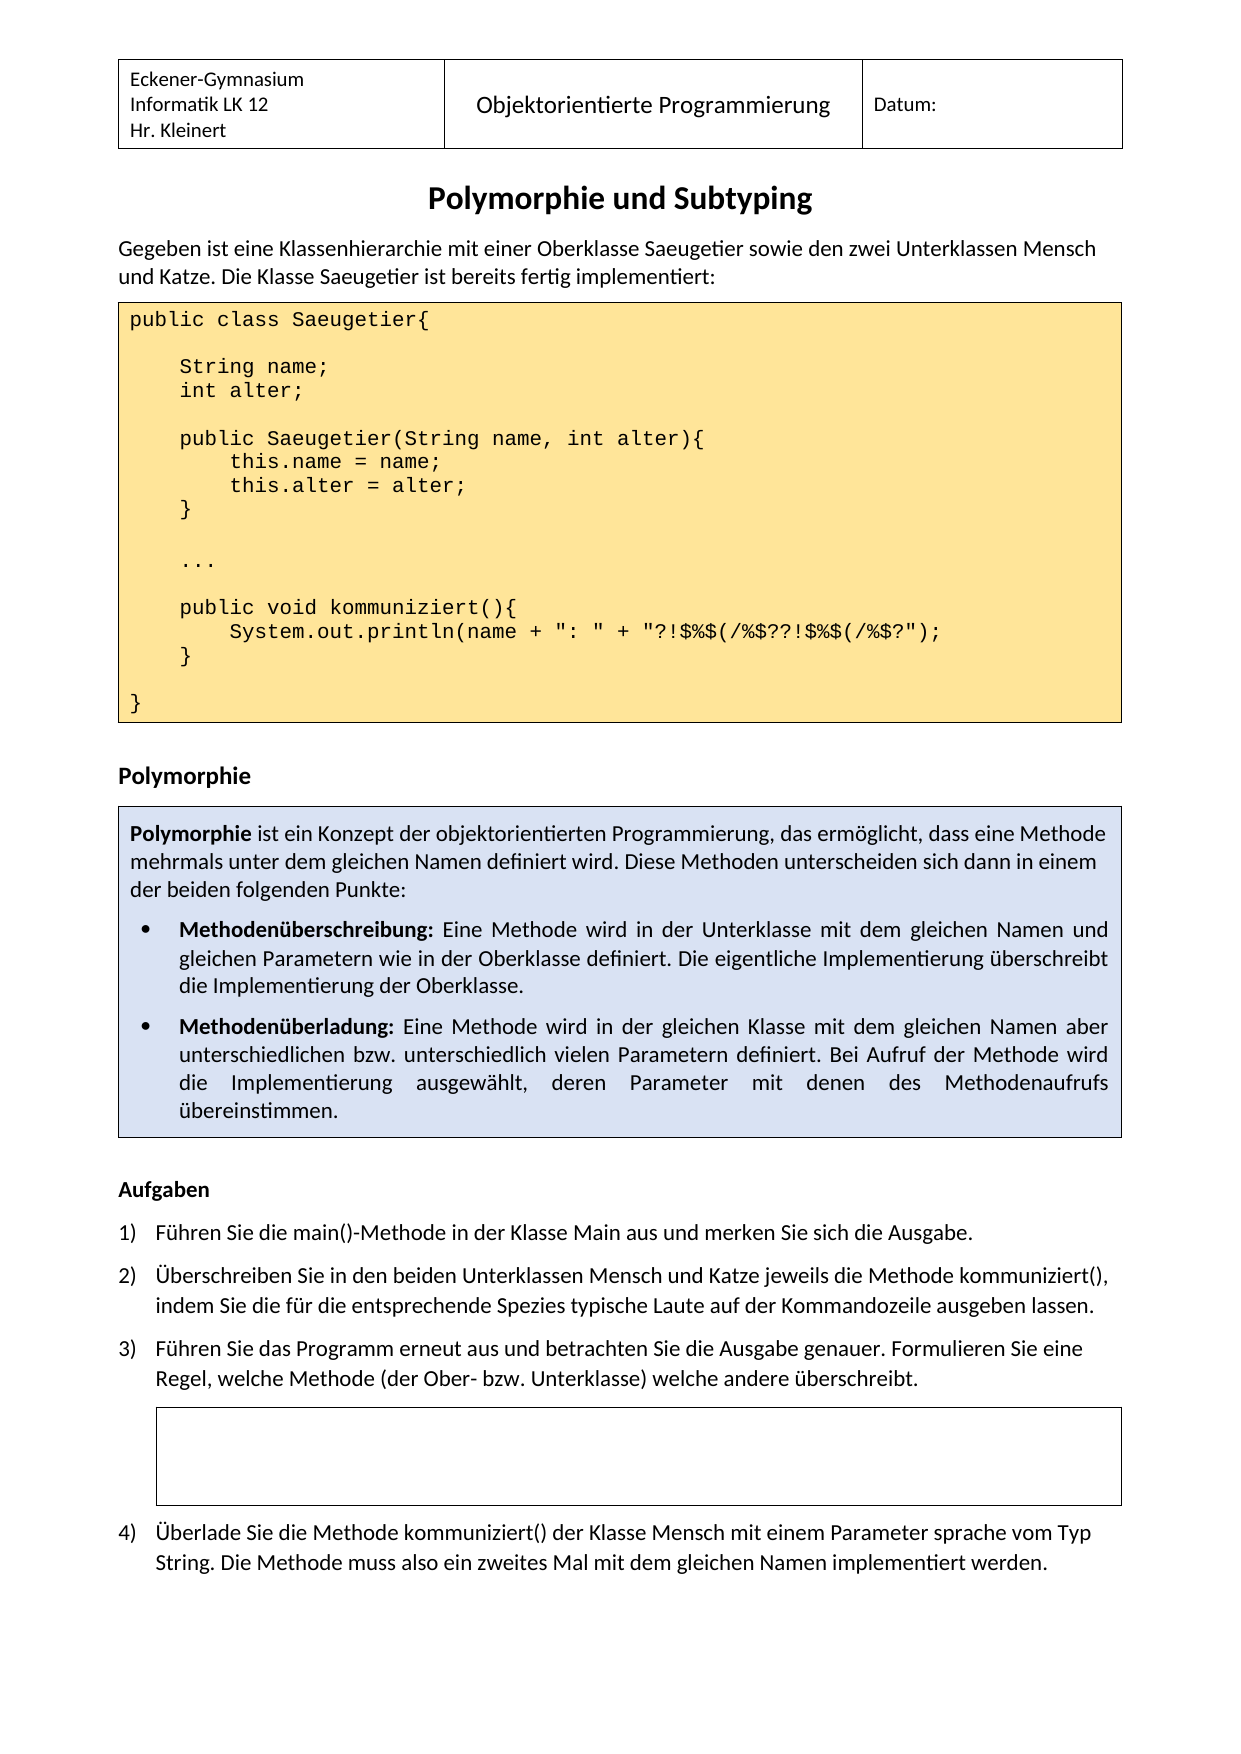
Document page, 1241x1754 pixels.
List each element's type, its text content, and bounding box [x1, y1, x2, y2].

list Führen Sie das Programm erneut aus und betrachten Sie die Ausgabe genauer. Formulieren Sie eine Regel, welche Methode (der Ober- bzw. Unterklasse) welche andere überschreibt. [118, 1334, 1122, 1392]
text Gegeben ist eine Klassenhierarchie mit einer Oberklasse Saeugetier sowie den zwei Unterklassen Mensch und Katze. Die Klasse Saeugetier ist bereits fertig implementiert: [118, 234, 1122, 290]
text Polymorphie und Subtyping [118, 177, 1122, 218]
list Führen Sie die main()-Methode in der Klasse Main aus und merken Sie sich die Ausgabe. [118, 1218, 1122, 1246]
table_header public class Saeugetier{ String name; int alter; public Saeugetier(String name, int alter){ this.name = name; this.alter = alter; } ... public void kommuniziert(){ System.out.println(name + ": " + "?!$%$(/%$??!$%$(/%$?"); } } [119, 303, 1121, 722]
table_header Polymorphie ist ein Konzept der objektorientierten Programmierung, das ermöglicht, dass eine Methode mehrmals unter dem gleichen Namen definiert wird. Diese Methoden unterscheiden sich dann in einem der beiden folgenden Punkte: Methodenüberschreibung: Eine Methode wird in der Unterklasse mit dem gleichen Namen und gleichen Parametern wie in der Oberklasse definiert. Die eigentliche Implementierung überschreibt die Implementierung der Oberklasse. Methodenüberladung: Eine Methode wird in der gleichen Klasse mit dem gleichen Namen aber unterschiedlichen bzw. unterschiedlich vielen Parametern definiert. Bei Aufruf der Methode wird die Implementierung ausgewählt, deren Parameter mit denen des Methodenaufrufs übereinstimmen. [119, 807, 1121, 1137]
table_header [157, 1408, 1121, 1504]
text Polymorphie [118, 760, 1122, 791]
text Aufgaben [118, 1175, 1122, 1203]
list Überschreiben Sie in den beiden Unterklassen Mensch und Katze jeweils die Methode kommuniziert(), indem Sie die für die entsprechende Spezies typische Laute auf der Kommandozeile ausgeben lassen. [118, 1261, 1122, 1319]
list Überlade Sie die Methode kommuniziert() der Klasse Mensch mit einem Parameter sprache vom Typ String. Die Methode muss also ein zweites Mal mit dem gleichen Namen implementiert werden. [118, 1518, 1122, 1576]
